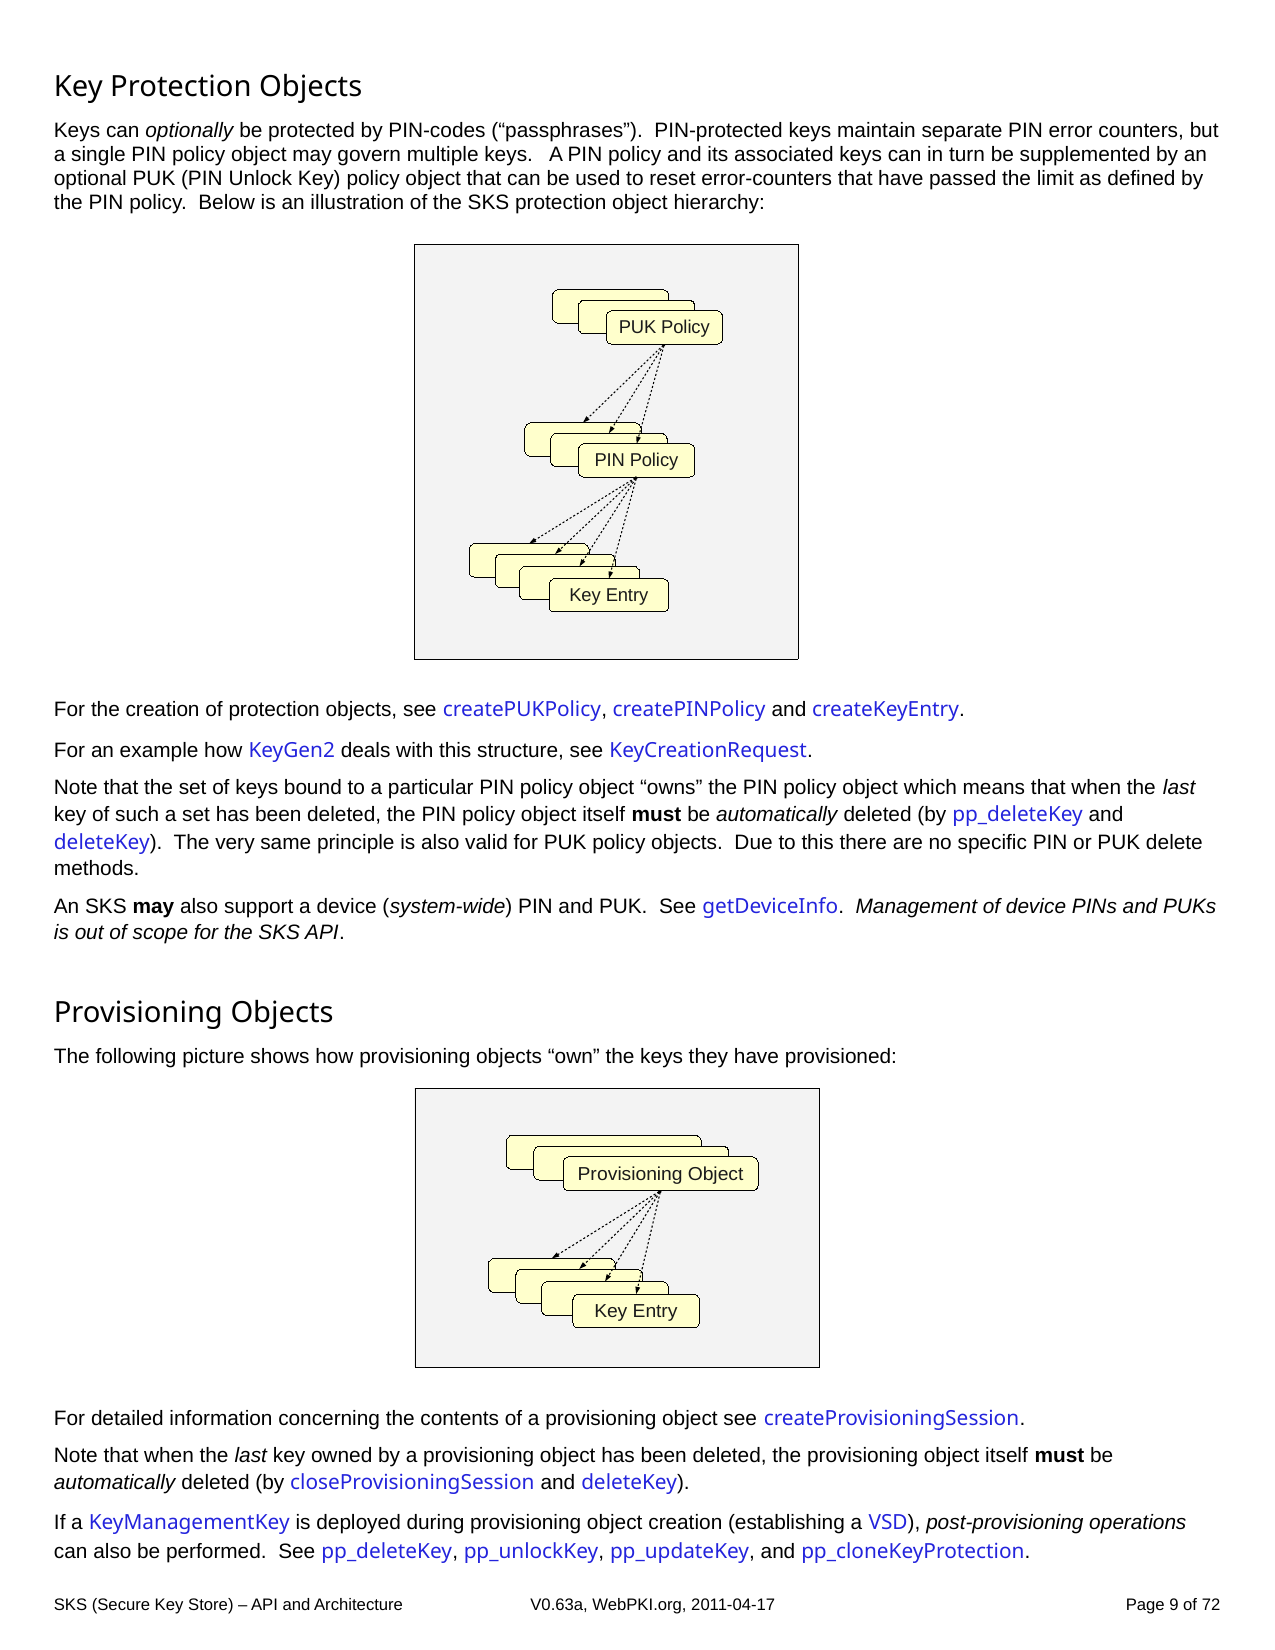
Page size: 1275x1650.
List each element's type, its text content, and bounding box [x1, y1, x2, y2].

text For the creation of protection objects, see createPUKPolicy, createPINPolicy and createKeyEntry. [54, 694, 1221, 723]
text For an example how KeyGen2 deals with this structure, see KeyCreationRequest. [54, 735, 1221, 763]
text An SKS may also support a device (system-wide) PIN and PUK. See getDeviceInfo. Management of device PINs and PUKs is out of scope for the SKS API. [54, 892, 1221, 944]
text The following picture shows how provisioning objects “own” the keys they have provisioned: [54, 1043, 1221, 1067]
text Note that the set of keys bound to a particular PIN policy object “owns” the PIN policy object which means that when the last key of such a set has been deleted, the PIN policy object itself must be automatically deleted (by pp_deleteKey and deleteKey). The very same principle is also valid for PUK policy objects. Due to this there are no specific PIN or PUK delete methods. [54, 775, 1221, 880]
subtitle Key Protection Objects [54, 66, 1221, 105]
subtitle Provisioning Objects [54, 991, 1221, 1031]
text Note that when the last key owned by a provisioning object has been deleted, the provisioning object itself must be automatically deleted (by closeProvisioningSession and deleteKey). [54, 1443, 1221, 1496]
text If a KeyManagementKey is deployed during provisioning object creation (establishing a VSD), post-provisioning operations can also be performed. See pp_deleteKey, pp_unlockKey, pp_updateKey, and pp_cloneKeyProtection. [54, 1507, 1221, 1564]
text Keys can optionally be protected by PIN-codes (“passphrases”). PIN-protected keys maintain separate PIN error counters, but a single PIN policy object may govern multiple keys. A PIN policy and its associated keys can in turn be supplemented by an optional PUK (PIN Unlock Key) policy object that can be used to reset error-counters that have passed the limit as defined by the PIN policy. Below is an illustration of the SKS protection object hierarchy: [54, 118, 1221, 214]
text For detailed information concerning the contents of a provisioning object see createProvisioningSession. [54, 1403, 1221, 1431]
